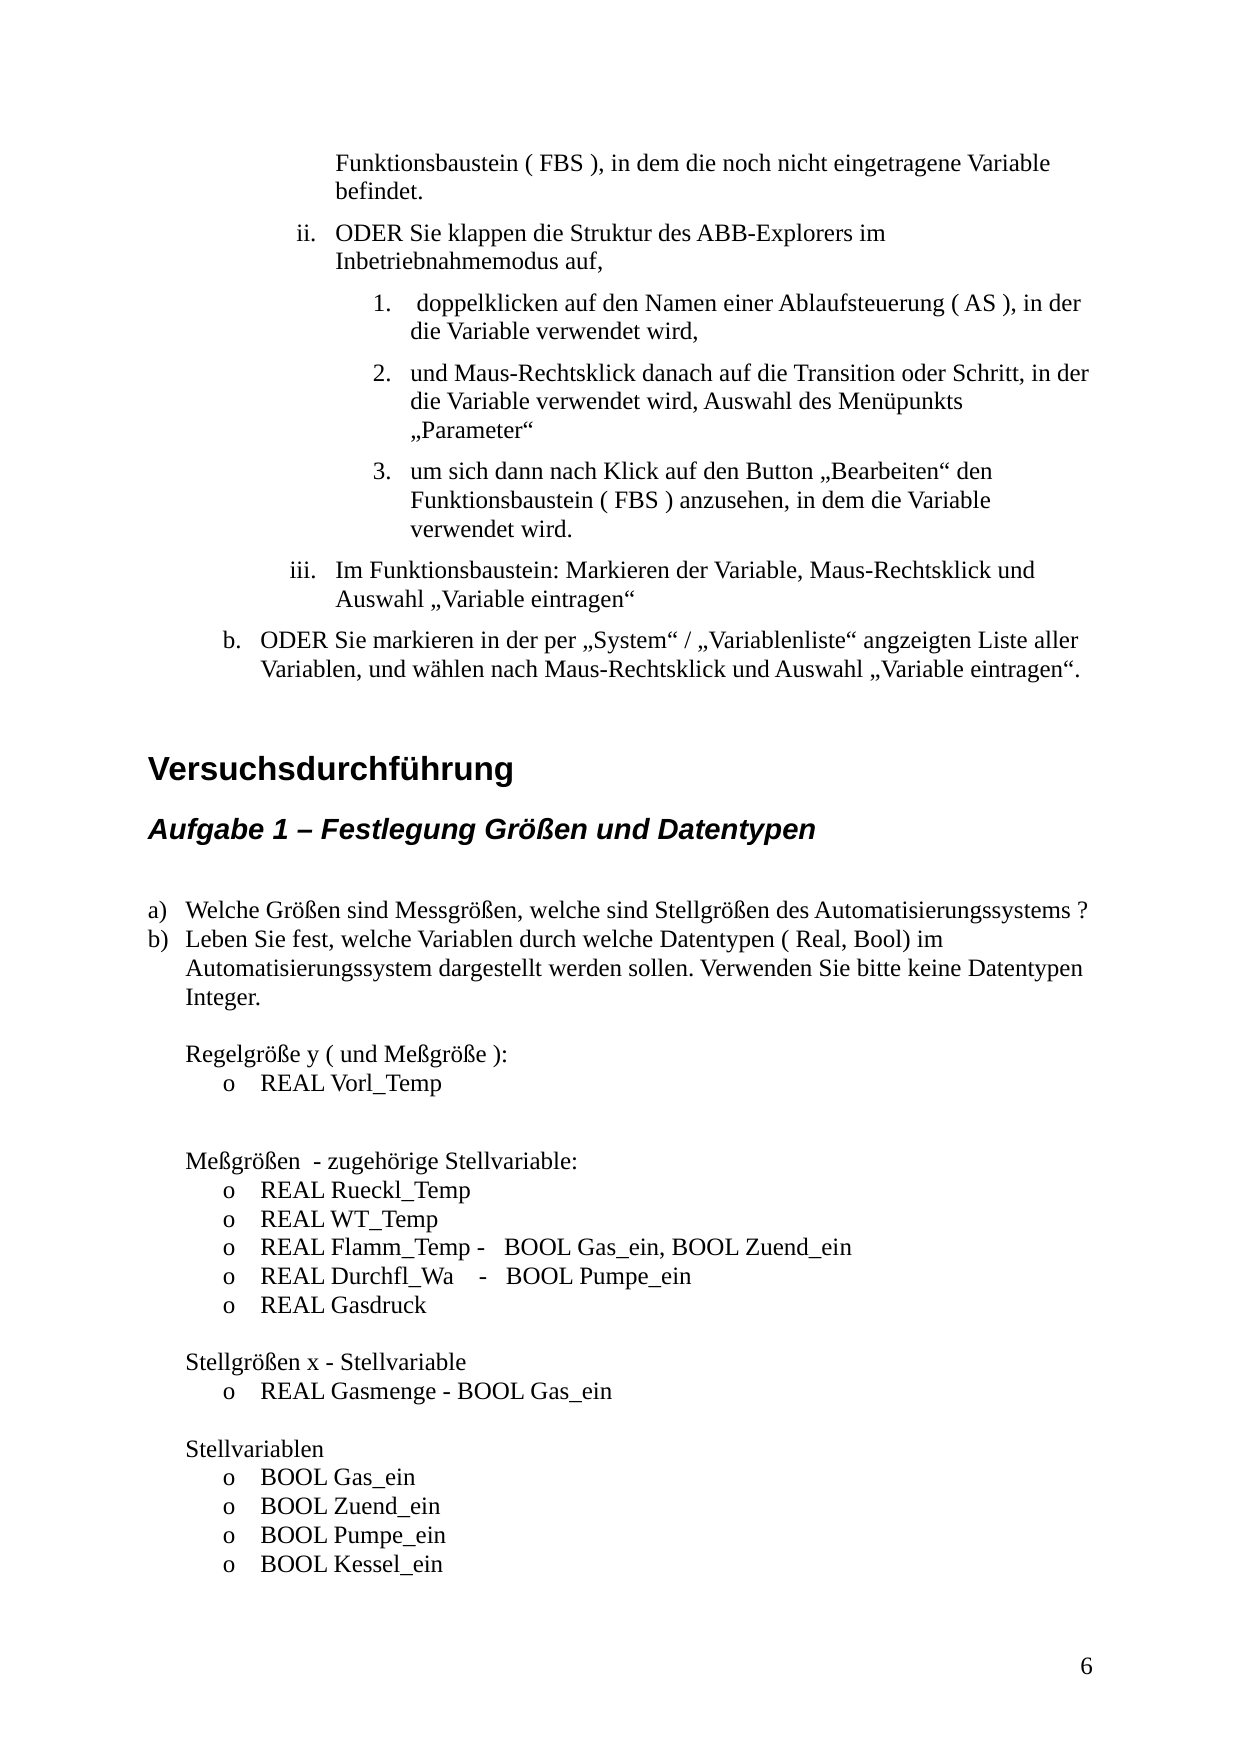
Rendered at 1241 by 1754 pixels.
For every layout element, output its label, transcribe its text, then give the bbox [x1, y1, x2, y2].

list BOOL Kessel_ein [223, 1549, 1093, 1577]
list doppelklicken auf den Namen einer Ablaufsteuerung ( AS ), in der die Variable verwendet wird, [373, 288, 1093, 345]
list Welche Größen sind Messgrößen, welche sind Stellgrößen des Automatisierungssystems ? [148, 895, 1093, 924]
list Stellgrößen x - Stellvariable [148, 1347, 1093, 1376]
list REAL Vorl_Temp [223, 1068, 1093, 1097]
list REAL Gasmenge - BOOL Gas_ein [223, 1376, 1093, 1405]
list um sich dann nach Klick auf den Button „Bearbeiten“ den Funktionsbaustein ( FBS ) anzusehen, in dem die Variable verwendet wird. [373, 456, 1093, 543]
list und Maus-Rechtsklick danach auf die Transition oder Schritt, in der die Variable verwendet wird, Auswahl des Menüpunkts „Parameter“ [373, 358, 1093, 444]
list Stellvariablen [148, 1434, 1093, 1462]
list Meßgrößen - zugehörige Stellvariable: [148, 1146, 1093, 1175]
list BOOL Gas_ein [223, 1462, 1093, 1491]
subtitle Versuchsdurchführung [148, 749, 1093, 787]
list REAL Durchfl_Wa - BOOL Pumpe_ein [223, 1261, 1093, 1290]
list Im Funktionsbaustein: Markieren der Variable, Maus-Rechtsklick und Auswahl „Variable eintragen“ [316, 555, 1093, 613]
list BOOL Pumpe_ein [223, 1520, 1093, 1549]
subtitle Aufgabe 1 – Festlegung Größen und Datentypen [148, 812, 1093, 846]
list Leben Sie fest, welche Variablen durch welche Datentypen ( Real, Bool) im Automatisierungssystem dargestellt werden sollen. Verwenden Sie bitte keine Datentypen Integer. [148, 924, 1093, 1010]
list BOOL Zuend_ein [223, 1491, 1093, 1520]
list Regelgröße y ( und Meßgröße ): [148, 1039, 1093, 1068]
list REAL Flamm_Temp - BOOL Gas_ein, BOOL Zuend_ein [223, 1232, 1093, 1261]
list ODER Sie markieren in der per „System“ / „Variablenliste“ angzeigten Liste aller Variablen, und wählen nach Maus-Rechtsklick und Auswahl „Variable eintragen“. [223, 625, 1093, 683]
list Funktionsbaustein ( FBS ), in dem die noch nicht eingetragene Variable befindet. [316, 148, 1093, 205]
list REAL Rueckl_Temp [223, 1175, 1093, 1204]
list REAL Gasdruck [223, 1290, 1093, 1319]
list ODER Sie klappen die Struktur des ABB-Explorers im Inbetriebnahmemodus auf, [316, 218, 1093, 275]
list REAL WT_Temp [223, 1204, 1093, 1232]
